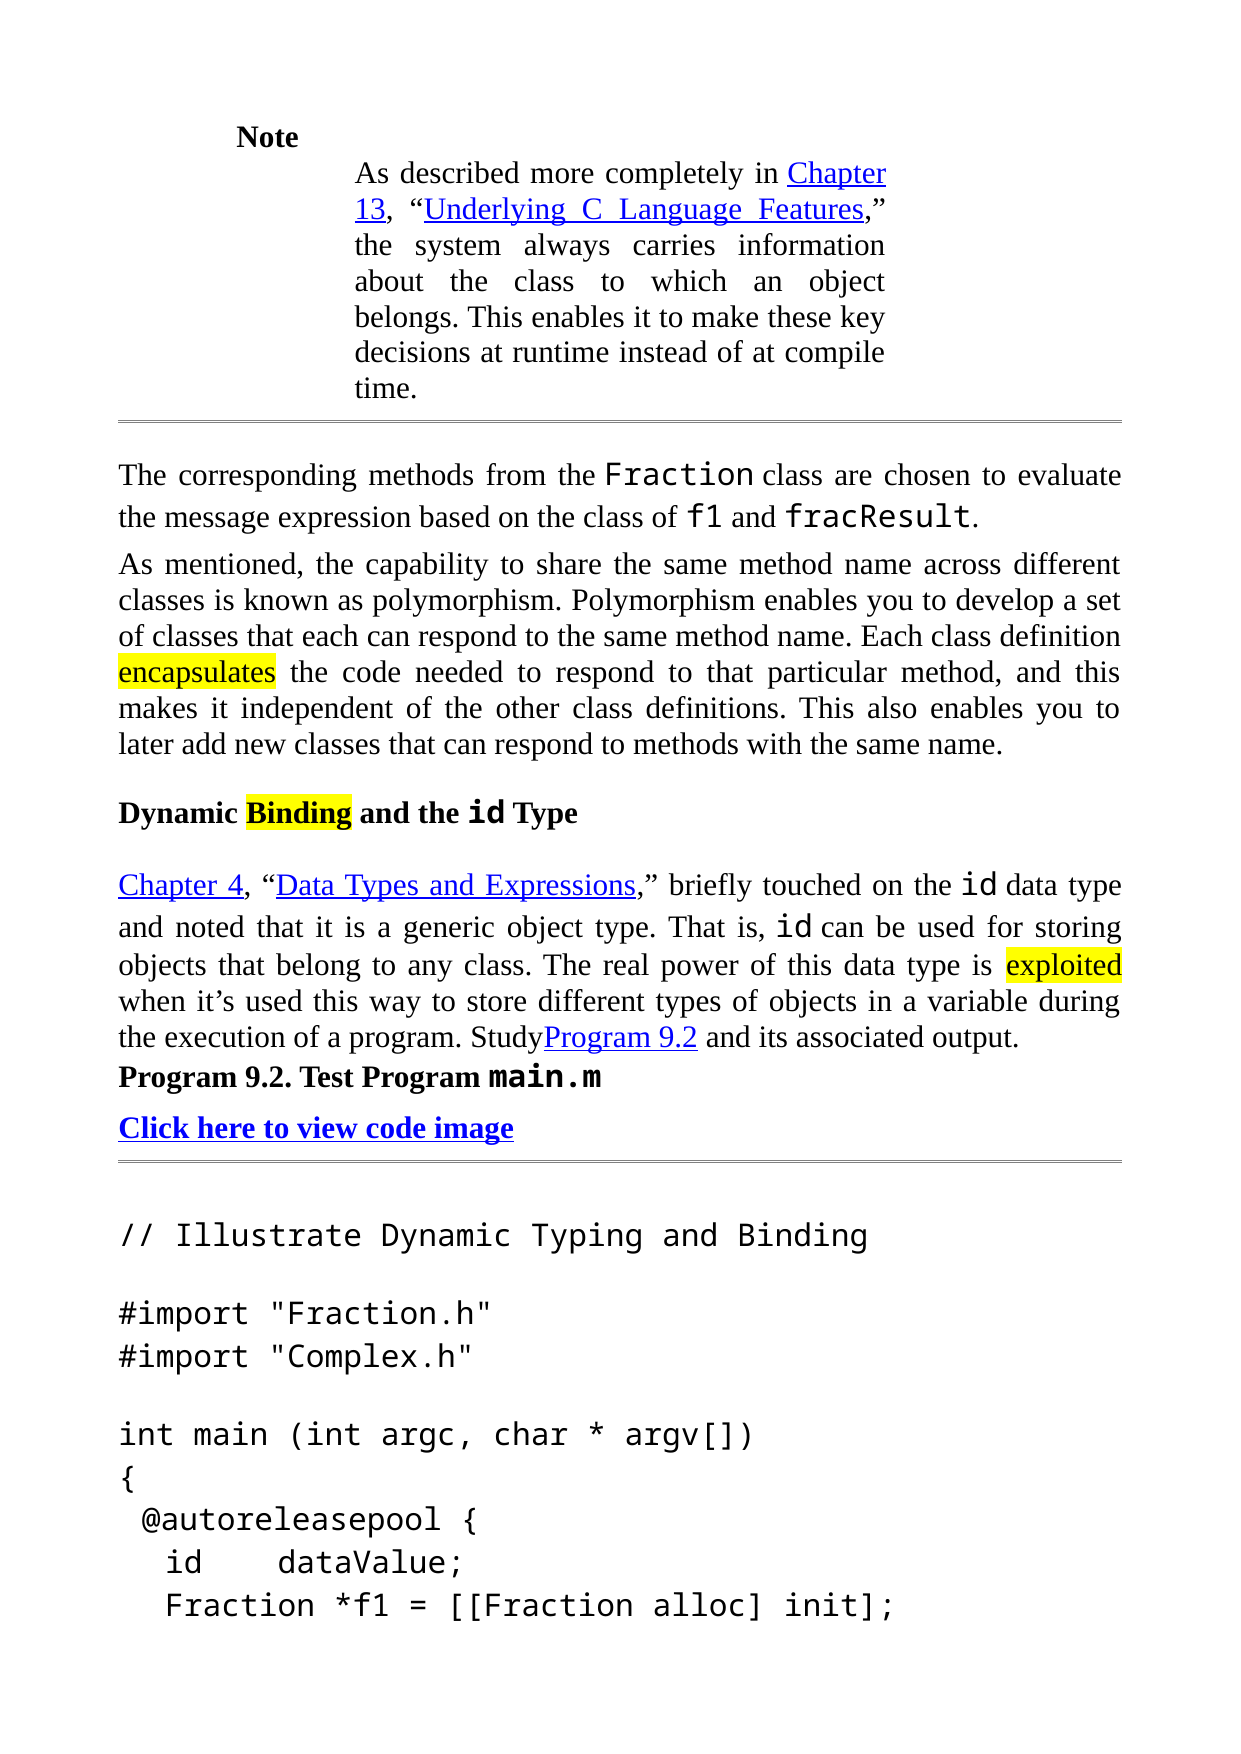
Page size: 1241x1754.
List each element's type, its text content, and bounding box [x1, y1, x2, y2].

text Dynamic Binding and the id Type [118, 761, 1122, 832]
text Chapter 4, “Data Types and Expressions,” briefly touched on the id data type and noted that it is a generic object type. That is, id can be used for storing objects that belong to any class. The real power of this data type is exploited when it’s used this way to store different types of objects in a variable during the execution of a program. StudyProgram 9.2 and its associated output. [118, 861, 1122, 1054]
text Program 9.2. Test Program main.m [118, 1054, 1122, 1097]
text Note [236, 118, 1004, 154]
text The corresponding methods from the Fraction class are chosen to evaluate the message expression based on the class of f1 and fracResult. [118, 452, 1122, 537]
text As mentioned, the capability to share the same method name across different classes is known as polymorphism. Polymorphism enables you to develop a set of classes that each can respond to the same method name. Each class definition encapsulates the code needed to respond to that particular method, and this makes it independent of the other class definitions. This also enables you to later add new classes that can respond to methods with the same name. [118, 545, 1122, 761]
text As described more completely in Chapter 13, “Underlying C Language Features,” the system always carries information about the class to which an object belongs. This enables it to make these key decisions at runtime instead of at compile time. [354, 154, 886, 406]
text Click here to view code image [118, 1109, 1122, 1146]
text // Illustrate Dynamic Typing and Binding #import "Fraction.h" #import "Complex.h" int main (int argc, char * argv[]) { @autoreleasepool { id dataValue; Fraction *f1 = [[Fraction alloc] init]; [118, 1212, 1122, 1625]
